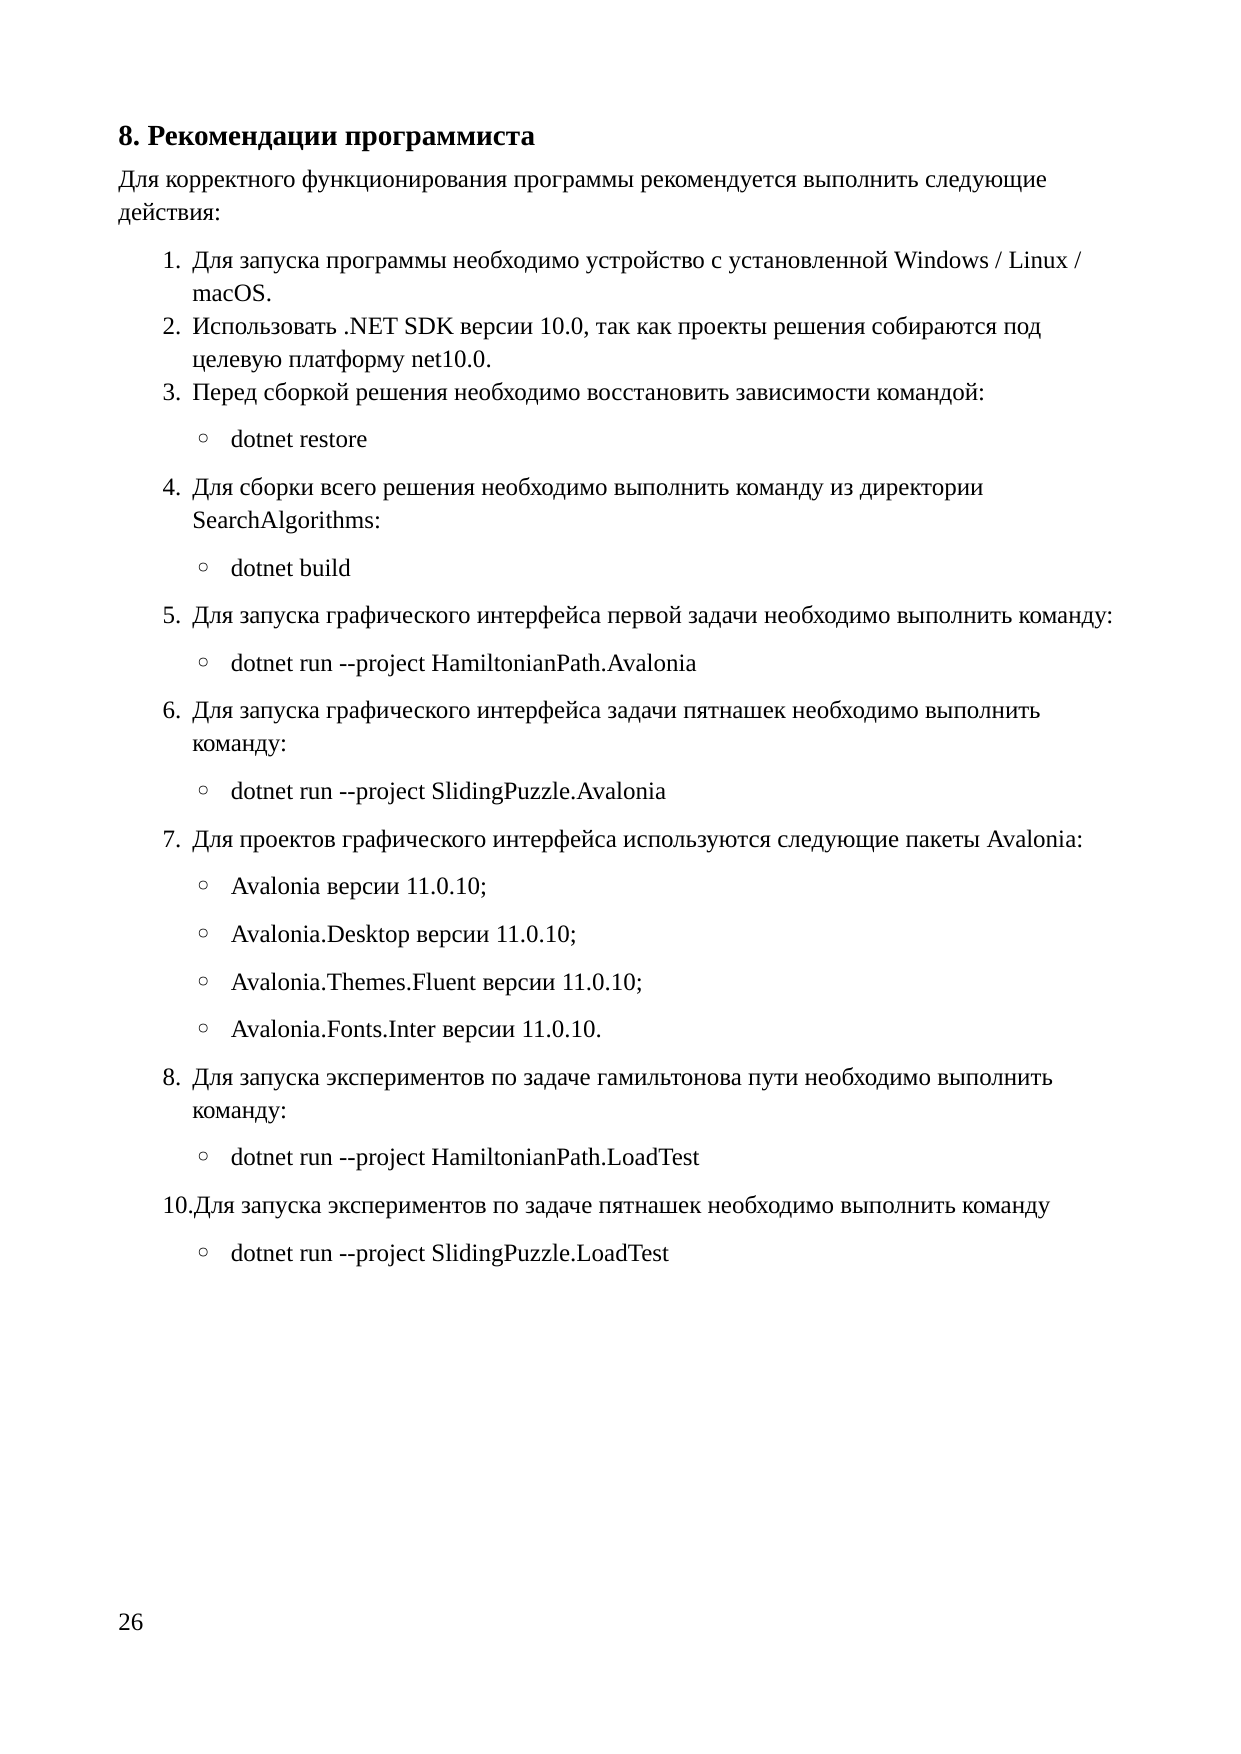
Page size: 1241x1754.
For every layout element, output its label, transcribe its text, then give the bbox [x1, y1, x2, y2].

list Для запуска программы необходимо устройство с установленной Windows / Linux / macOS. [162, 245, 1122, 307]
list dotnet run --project SlidingPuzzle.LoadTest [193, 1238, 1122, 1266]
list Avalonia.Fonts.Inter версии 11.0.10. [193, 1014, 1122, 1043]
list Для сборки всего решения необходимо выполнить команду из директории SearchAlgorithms: [162, 472, 1122, 534]
list dotnet run --project HamiltonianPath.Avalonia [193, 648, 1122, 677]
list Avalonia.Desktop версии 11.0.10; [193, 919, 1122, 948]
list Avalonia версии 11.0.10; [193, 871, 1122, 900]
list Для проектов графического интерфейса используются следующие пакеты Avalonia: [162, 824, 1122, 852]
list Для запуска графического интерфейса задачи пятнашек необходимо выполнить команду: [162, 696, 1122, 757]
list Перед сборкой решения необходимо восстановить зависимости командой: [162, 377, 1122, 406]
list dotnet run --project HamiltonianPath.LoadTest [193, 1142, 1122, 1171]
list dotnet run --project SlidingPuzzle.Avalonia [193, 776, 1122, 805]
list Для запуска экспериментов по задаче пятнашек необходимо выполнить команду [162, 1190, 1122, 1219]
list dotnet restore [193, 424, 1122, 453]
list Для запуска экспериментов по задаче гамильтонова пути необходимо выполнить команду: [162, 1062, 1122, 1123]
list Использовать .NET SDK версии 10.0, так как проекты решения собираются под целевую платформу net10.0. [162, 311, 1122, 373]
list dotnet build [193, 553, 1122, 581]
text Для корректного функционирования программы рекомендуется выполнить следующие действия: [118, 164, 1122, 226]
subtitle 8. Рекомендации программиста [118, 118, 1122, 152]
list Avalonia.Themes.Fluent версии 11.0.10; [193, 967, 1122, 995]
list Для запуска графического интерфейса первой задачи необходимо выполнить команду: [162, 600, 1122, 629]
